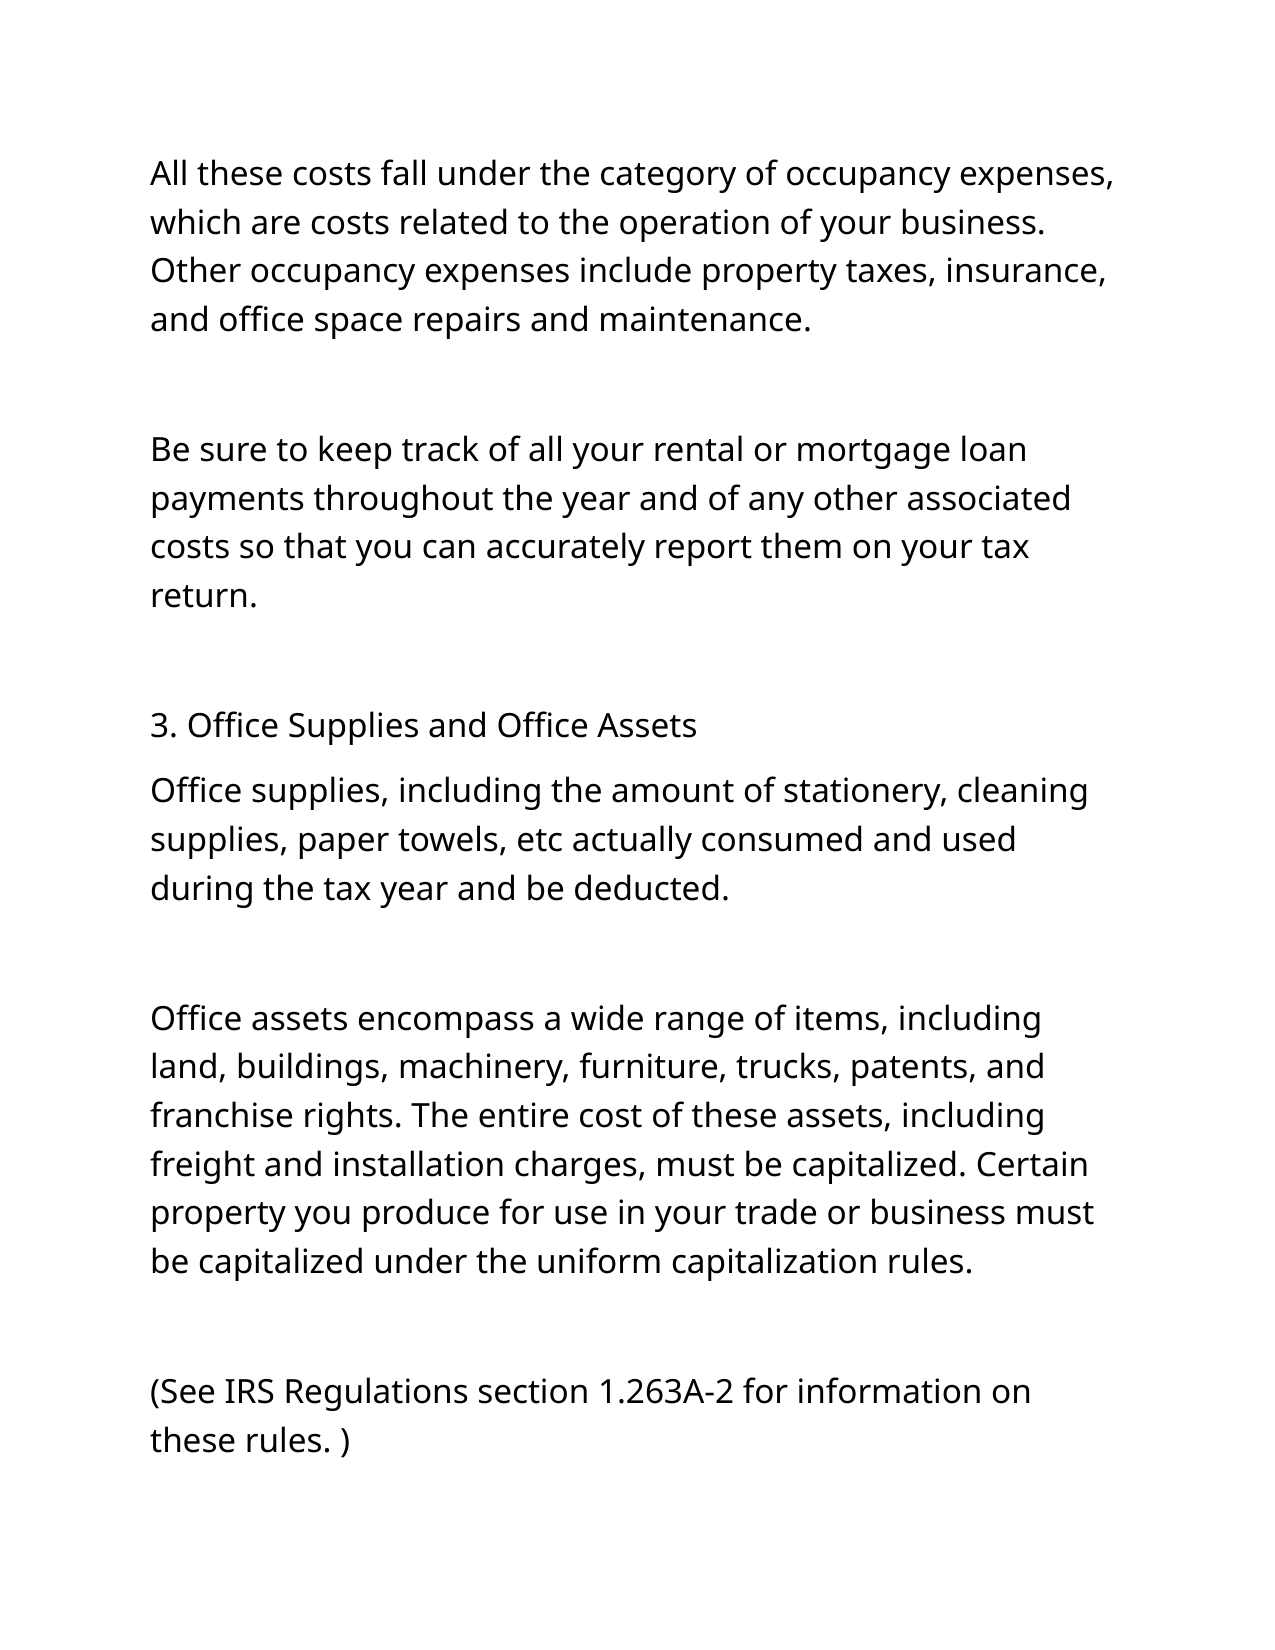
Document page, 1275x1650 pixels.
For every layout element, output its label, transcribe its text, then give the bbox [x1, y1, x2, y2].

text Office assets encompass a wide range of items, including land, buildings, machinery, furniture, trucks, patents, and franchise rights. The entire cost of these assets, including freight and installation charges, must be capitalized. Certain property you produce for use in your trade or business must be capitalized under the uniform capitalization rules. [150, 995, 1125, 1283]
text Office supplies, including the amount of stationery, cleaning supplies, paper towels, etc actually consumed and used during the tax year and be deducted. [150, 767, 1125, 910]
text 3. Office Supplies and Office Assets [150, 702, 1125, 747]
text Be sure to keep track of all your rental or mortgage loan payments throughout the year and of any other associated costs so that you can accurately report them on your tax return. [150, 426, 1125, 617]
text (See IRS Regulations section 1.263A-2 for information on these rules. ) [150, 1368, 1125, 1462]
text All these costs fall under the category of occupancy expenses, which are costs related to the operation of your business. Other occupancy expenses include property taxes, insurance, and office space repairs and maintenance. [150, 150, 1125, 341]
